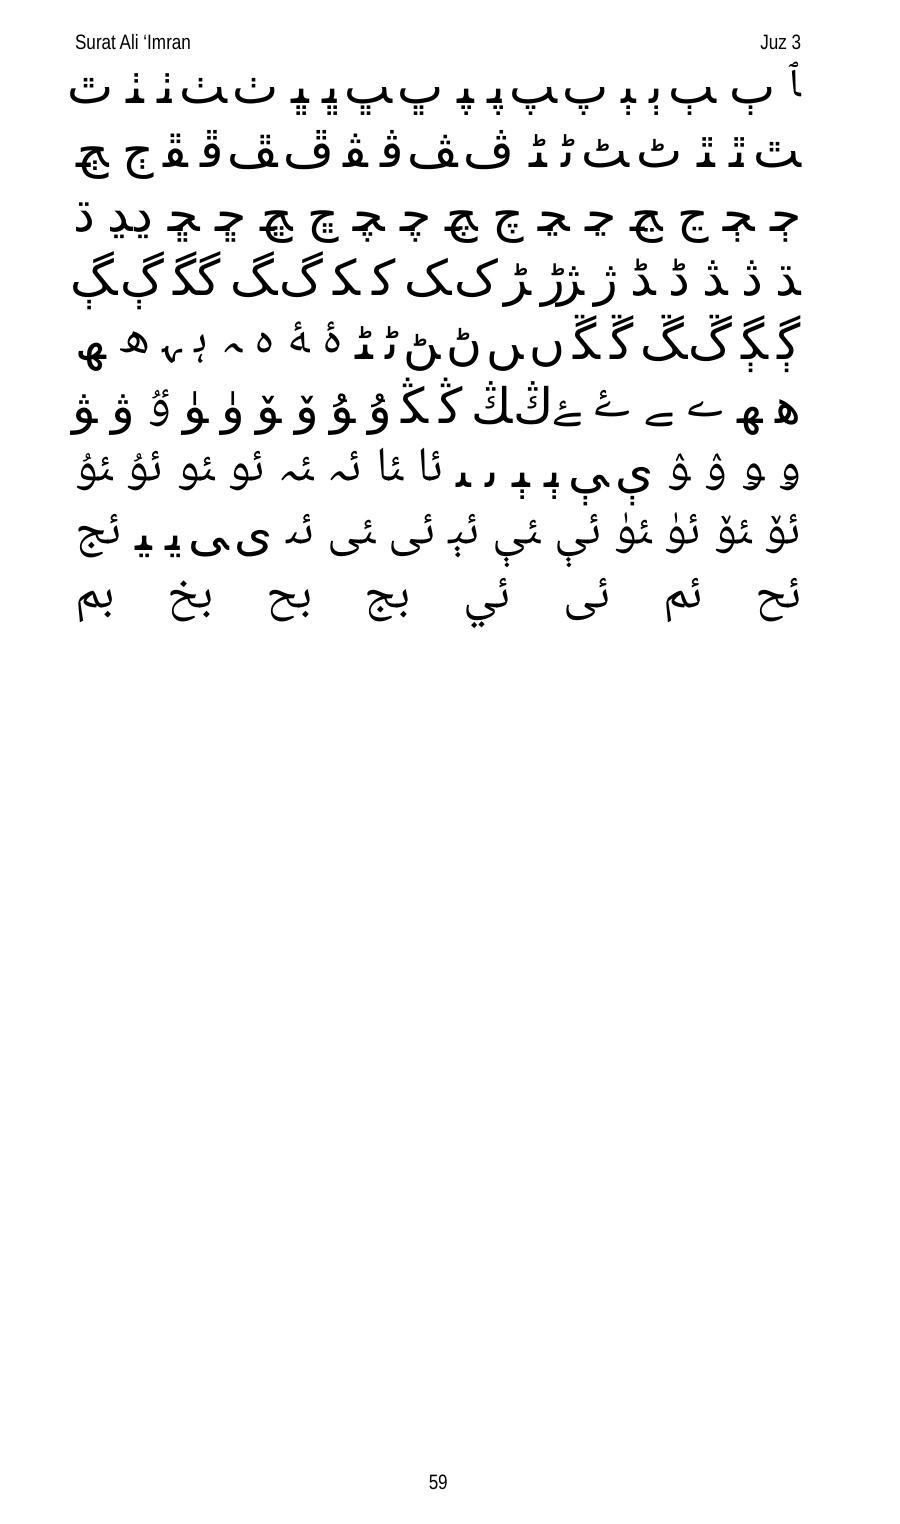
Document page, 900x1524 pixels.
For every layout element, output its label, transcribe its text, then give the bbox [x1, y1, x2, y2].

text ﭑ ﭒ ﭓ ﭔ ﭕ ﭖ ﭗ ﭘ ﭙ ﭚ ﭛ ﭜ ﭝ ﭞ ﭟ ﭠ ﭡ ﭢ ﭣ ﭤ ﭥ ﭦ ﭧ ﭨ ﭩ ﭪ ﭫ ﭬ ﭭ ﭮ ﭯ ﭰ ﭱ ﭲ ﭳ ﭴ ﭵ ﭶ ﭷ ﭸ ﭹ ﭺ ﭻ ﭼ ﭽ ﭾ ﭿ ﮀ ﮁ ﮂﮃ ﮄ ﮅ ﮆ ﮇ ﮈ ﮉ ﮊ ﮋﮌ ﮍ ﮎ ﮏ ﮐ ﮑ ﮒ ﮓ ﮔﮕ ﮖ ﮗ ﮘ ﮙ ﮚ ﮛ ﮜ ﮝ ﮞ ﮟ ﮠ ﮡ ﮢ ﮣ ﮤ ﮥ ﮦ ﮧ ﮨ ﮩ ﮪ ﮫ ﮬ ﮭ ﮮ ﮯ ﮰ ﮱﯓ ﯔ ﯕ ﯖ ﯗ ﯘ ﯙ ﯚ ﯛ ﯜ ﯝ ﯞ ﯟ ﯠ ﯡ ﯢ ﯣ ﯤ ﯥ ﯦ ﯧ ﯨ ﯩ ﯪ ﯫ ﯬ ﯭ ﯮ ﯯ ﯰ ﯱ ﯲ ﯳ ﯴ ﯵ ﯶ ﯷ ﯸ ﯹ ﯺ ﯻ ﯼ ﯽ ﯾ ﯿ ﰀ ﰁ ﰂ ﰃ ﰄ ﰅ ﰆ ﰇ ﰈ [75, 60, 801, 635]
